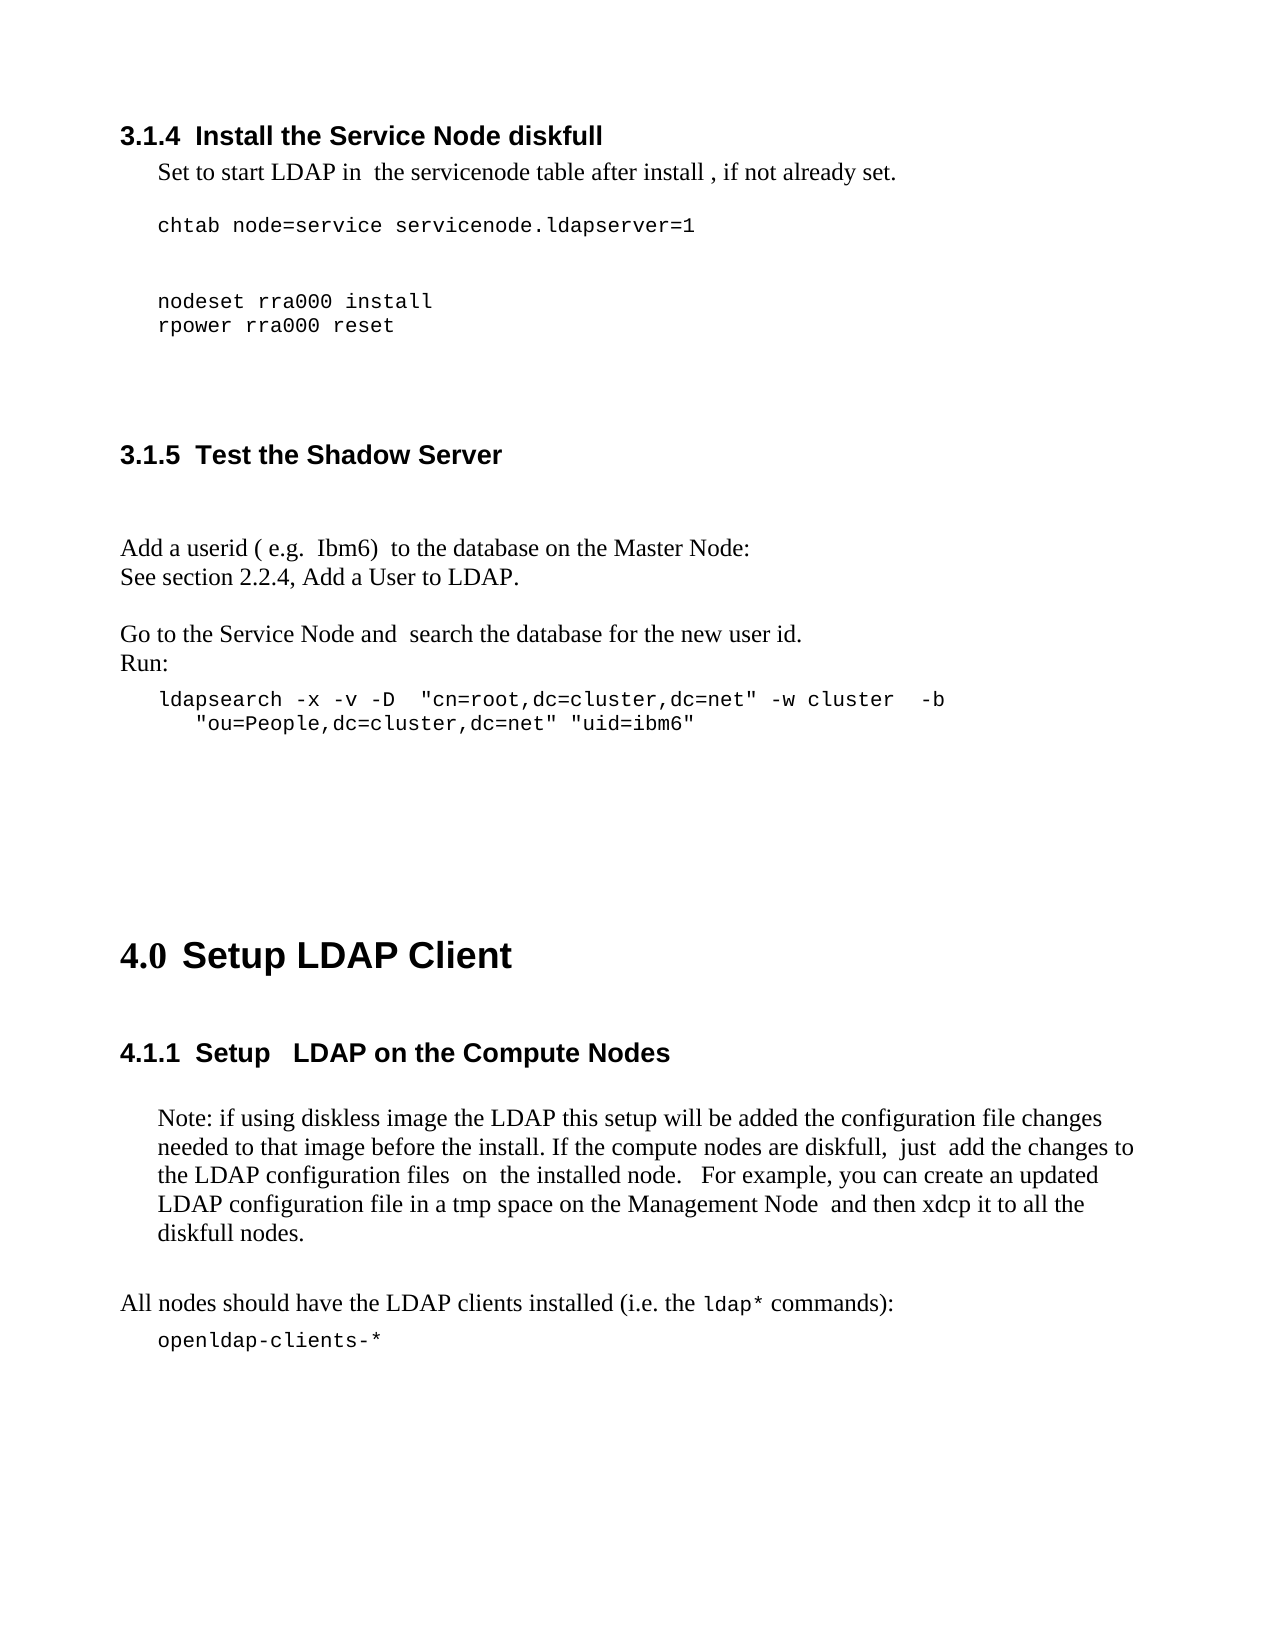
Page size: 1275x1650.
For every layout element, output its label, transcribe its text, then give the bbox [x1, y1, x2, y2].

subtitle Setup LDAP Client [120, 933, 1155, 977]
text Set to start LDAP in the servicenode table after install , if not already set. [120, 157, 1155, 186]
text Go to the Service Node and search the database for the new user id. [120, 619, 1155, 648]
text Note: if using diskless image the LDAP this setup will be added the configuration file changes needed to that image before the install. If the compute nodes are diskfull, just add the changes to the LDAP configuration files on the installed node. For example, you can create an updated LDAP configuration file in a tmp space on the Management Node and then xdcp it to all the diskfull nodes. [157, 1103, 1155, 1247]
text ldapsearch -x -v -D "cn=root,dc=cluster,dc=net" -w cluster -b "ou=People,dc=cluster,dc=net" "uid=ibm6" [157, 689, 1155, 737]
subtitle Setup LDAP on the Compute Nodes [120, 1037, 1155, 1068]
text All nodes should have the LDAP clients installed (i.e. the ldap* commands): [120, 1288, 1155, 1317]
text rpower rra000 reset [157, 315, 1155, 338]
text openldap-clients-* [157, 1330, 1155, 1354]
text See section 2.2.4, Add a User to LDAP. [120, 562, 1155, 591]
text nodeset rra000 install [157, 291, 1155, 315]
subtitle Install the Service Node diskfull [120, 120, 1155, 151]
text Add a userid ( e.g. Ibm6) to the database on the Master Node: [120, 533, 1155, 562]
text Run: [120, 648, 1155, 677]
subtitle Test the Shadow Server [120, 439, 1155, 471]
text chtab node=service servicenode.ldapserver=1 [157, 215, 1155, 239]
